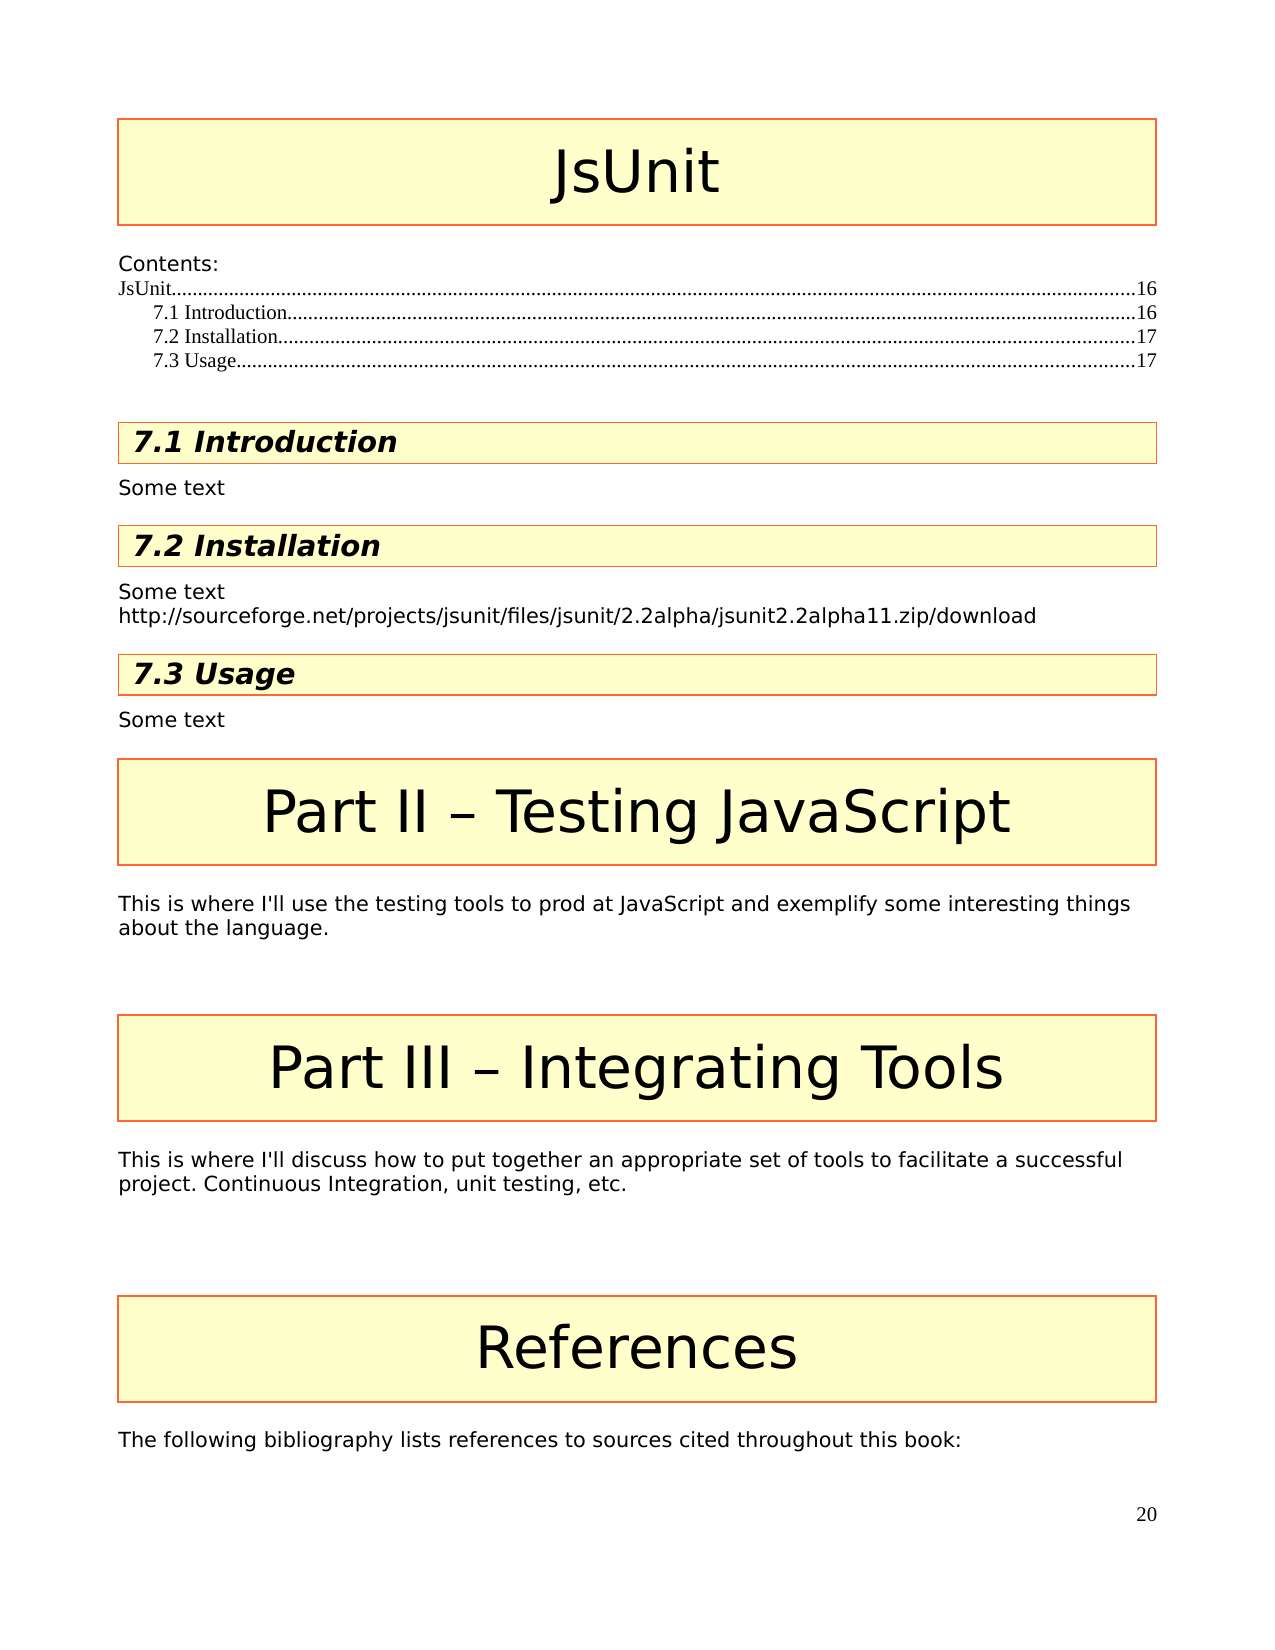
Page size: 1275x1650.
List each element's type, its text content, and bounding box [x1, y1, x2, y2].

subtitle JsUnit [119, 120, 1155, 224]
text Some text [118, 708, 1157, 732]
text The following bibliography lists references to sources cited throughout this book: [118, 1428, 1157, 1453]
text http://sourceforge.net/projects/jsunit/files/jsunit/2.2alpha/jsunit2.2alpha11.zip/download [118, 604, 1157, 628]
text Some text [118, 476, 1157, 500]
subtitle 7.2 Installation [119, 526, 1156, 566]
text This is where I'll discuss how to put together an appropriate set of tools to facilitate a successful project. Continuous Integration, unit testing, etc. [118, 1148, 1157, 1196]
subtitle References [119, 1297, 1155, 1401]
text Some text [118, 580, 1157, 604]
subtitle 7.1 Introduction [119, 423, 1156, 463]
text 7.1 Introduction 16 [148, 300, 1157, 324]
text 7.3 Usage 17 [148, 348, 1157, 372]
subtitle Part III – Integrating Tools [119, 1016, 1155, 1120]
subtitle Part II – Testing JavaScript [119, 760, 1155, 864]
text JsUnit 16 [118, 276, 1157, 300]
text Contents: [118, 252, 1157, 276]
subtitle 7.3 Usage [119, 655, 1156, 694]
text 7.2 Installation 17 [148, 324, 1157, 348]
text This is where I'll use the testing tools to prod at JavaScript and exemplify some interesting things about the language. [118, 892, 1157, 940]
